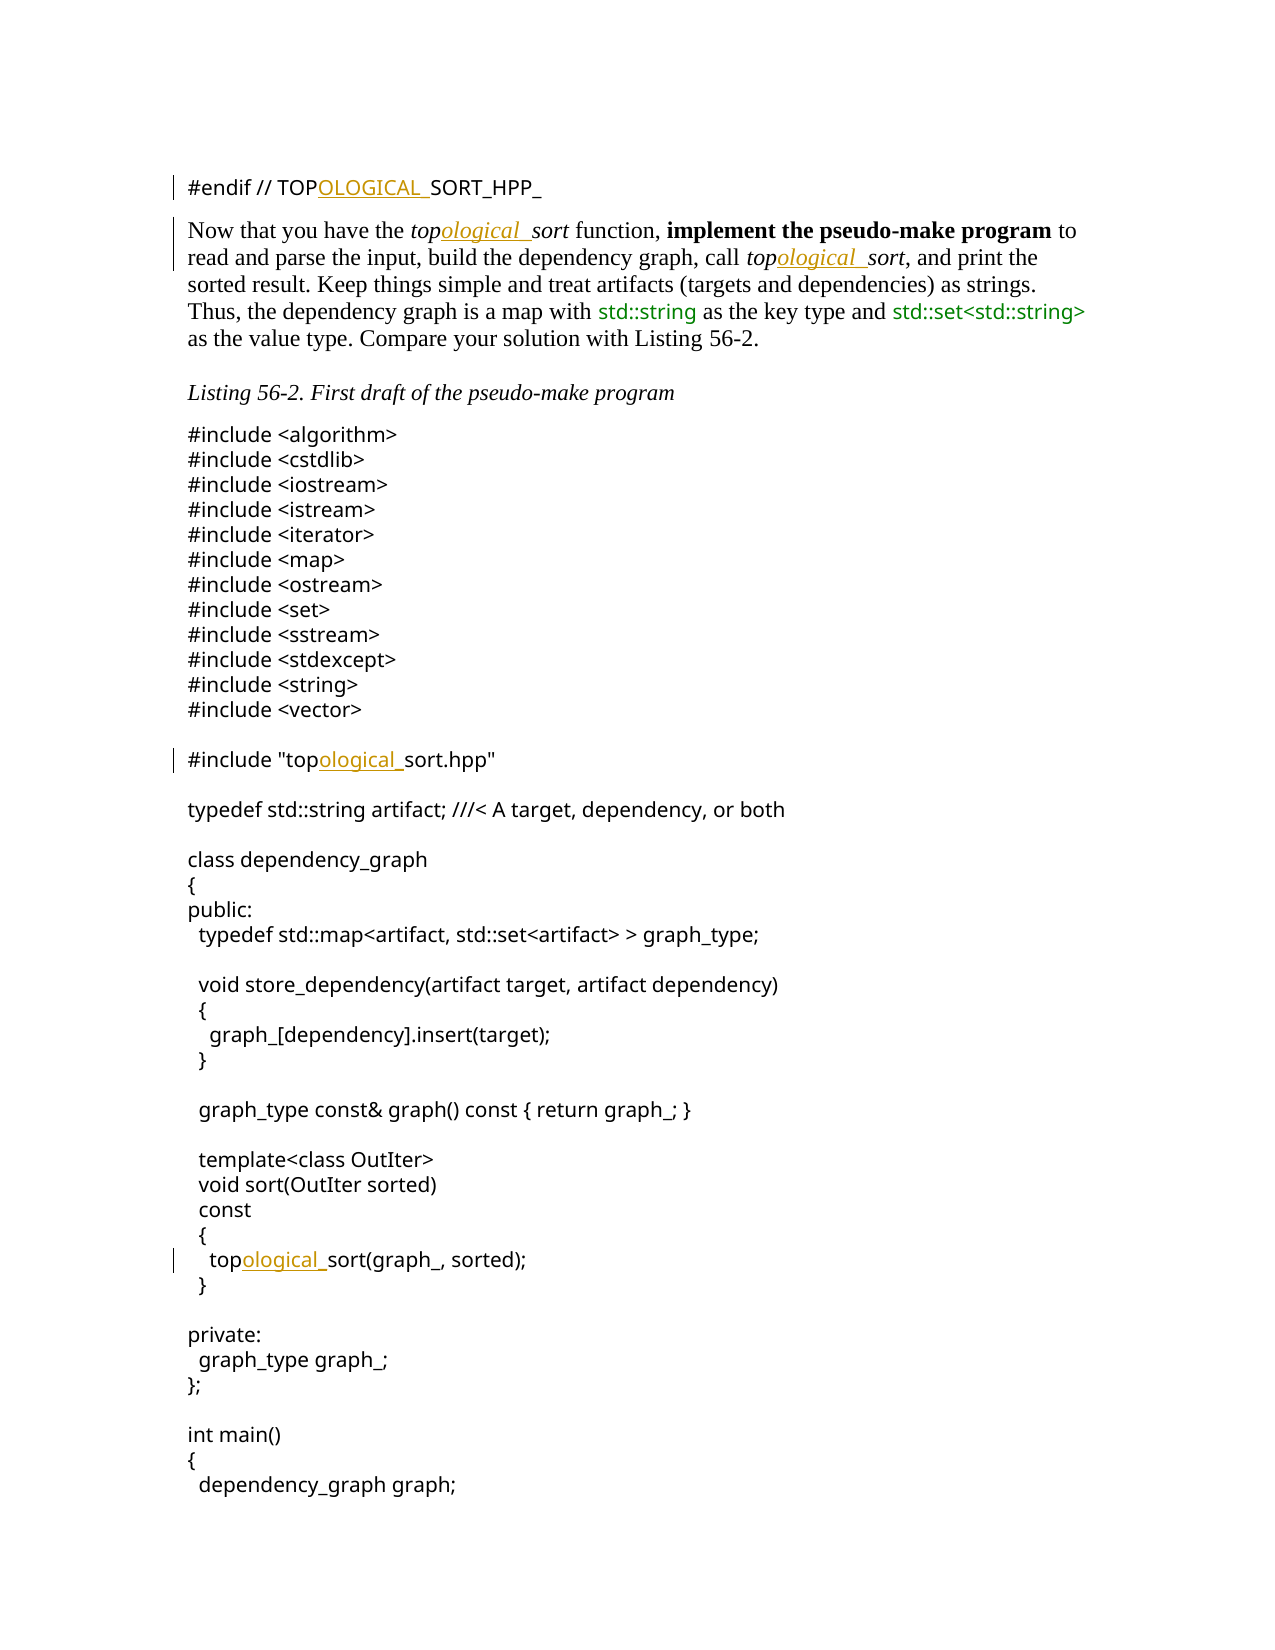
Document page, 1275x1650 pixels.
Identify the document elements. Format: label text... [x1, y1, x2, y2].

text #include <sstream> [187, 623, 1072, 648]
text void store_dependency(artifact target, artifact dependency) [187, 973, 1072, 998]
text Now that you have the topological_sort function, implement the pseudo-make program to read and parse the input, build the dependency graph, call topological_sort, and print the sorted result. Keep things simple and treat artifacts (targets and dependencies) as strings. Thus, the dependency graph is a map with std::string as the key type and std::set<std::string> as the value type. Compare your solution with Listing 56-2. [187, 217, 1087, 352]
text #include <cstdlib> [187, 448, 1072, 473]
text #include <ostream> [187, 573, 1072, 598]
text public: [187, 898, 1072, 923]
text void sort(OutIter sorted) [187, 1173, 1072, 1198]
text { [187, 998, 1072, 1023]
text graph_type const& graph() const { return graph_; } [187, 1098, 1072, 1123]
text } [187, 1273, 1072, 1298]
text #include <istream> [187, 498, 1072, 523]
text class dependency_graph [187, 848, 1072, 873]
text #include <stdexcept> [187, 648, 1072, 673]
text #include <set> [187, 598, 1072, 623]
text typedef std::map<artifact, std::set<artifact> > graph_type; [187, 923, 1072, 948]
text #endif // TOPOLOGICAL_SORT_HPP_ [187, 175, 1072, 200]
text { [187, 1448, 1072, 1473]
text #include <algorithm> [187, 423, 1072, 448]
text typedef std::string artifact; ///< A target, dependency, or both [187, 798, 1072, 823]
text { [187, 1223, 1072, 1248]
text }; [187, 1373, 1072, 1398]
text #include "topological_sort.hpp" [187, 748, 1072, 773]
text { [187, 873, 1072, 898]
text dependency_graph graph; [187, 1473, 1072, 1498]
text topological_sort(graph_, sorted); [187, 1248, 1072, 1273]
text graph_type graph_; [187, 1348, 1072, 1373]
text graph_[dependency].insert(target); [187, 1023, 1072, 1048]
text } [187, 1048, 1072, 1073]
text template<class OutIter> [187, 1148, 1072, 1173]
text const [187, 1198, 1072, 1223]
text #include <iostream> [187, 473, 1072, 498]
text int main() [187, 1423, 1072, 1448]
text #include <iterator> [187, 523, 1072, 548]
text Listing 56-2. First draft of the pseudo-make program [187, 377, 1087, 406]
text #include <string> [187, 673, 1072, 698]
text #include <map> [187, 548, 1072, 573]
text #include <vector> [187, 698, 1072, 723]
text private: [187, 1323, 1072, 1348]
